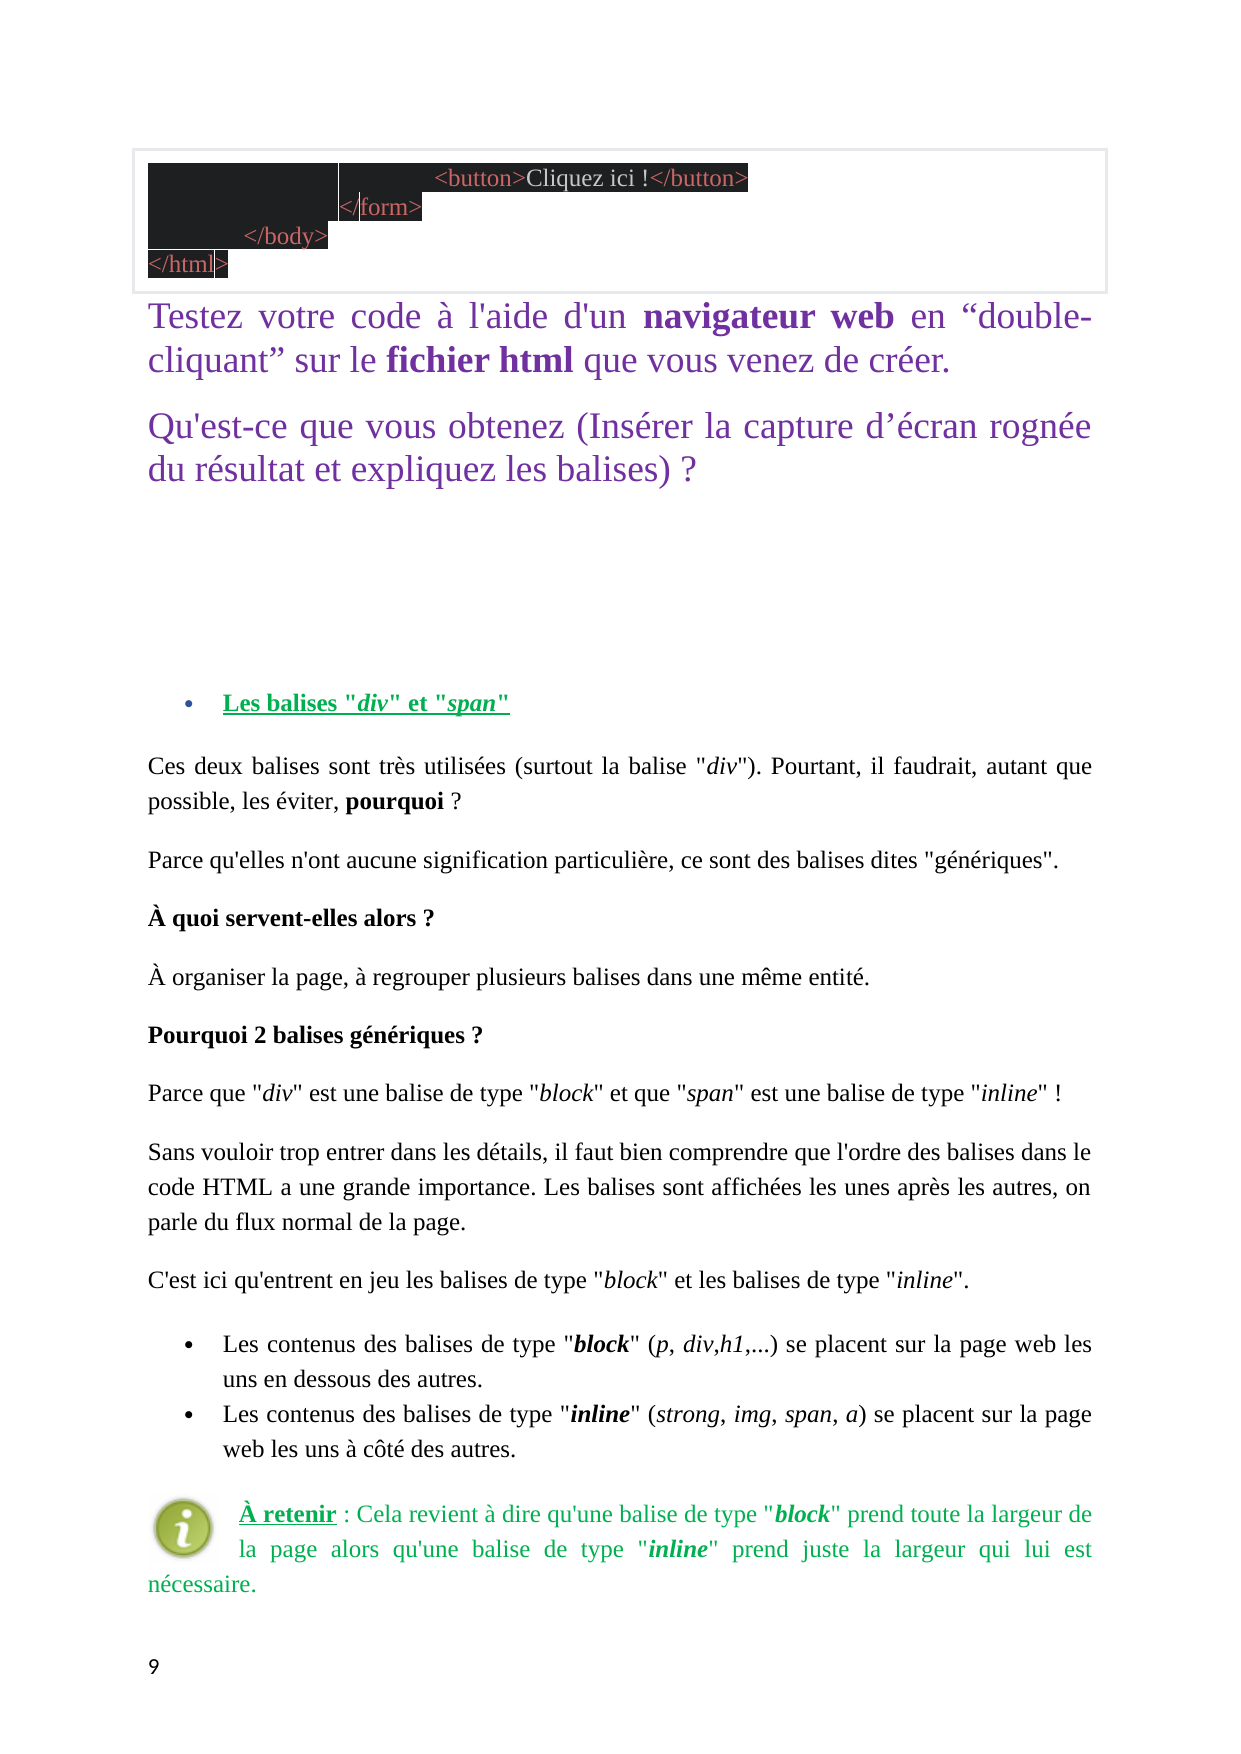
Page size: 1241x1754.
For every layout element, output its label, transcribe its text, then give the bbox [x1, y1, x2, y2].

text Testez votre code à l'aide d'un navigateur web en “double-cliquant” sur le fichier html que vous venez de créer. [148, 294, 1093, 380]
picture [147, 1492, 220, 1565]
text C'est ici qu'entrent en jeu les balises de type "block" et les balises de type "inline". [148, 1259, 1093, 1294]
text Parce que "div" est une balise de type "block" et que "span" est une balise de type "inline" ! [148, 1072, 1093, 1107]
text Parce qu'elles n'ont aucune signification particulière, ce sont des balises dites "génériques". [148, 838, 1093, 873]
text Qu'est-ce que vous obtenez (Insérer la capture d’écran rognée du résultat et expliquez les balises) ? [148, 403, 1093, 490]
list Les contenus des balises de type "inline" (strong, img, span, a) se placent sur la page web les uns à côté des autres. [185, 1393, 1093, 1463]
text <button>Cliquez ici !</button> [135, 151, 1105, 192]
subtitle Les balises "div" et "span" [185, 688, 1093, 717]
text </html> [135, 234, 1105, 291]
text </body> [148, 221, 1093, 234]
text À organiser la page, à regrouper plusieurs balises dans une même entité. [148, 955, 1093, 990]
text À quoi servent-elles alors ? [148, 897, 1093, 932]
list Les contenus des balises de type "block" (p, div,h1,...) se placent sur la page web les uns en dessous des autres. [185, 1323, 1093, 1393]
text Pourquoi 2 balises génériques ? [148, 1014, 1093, 1049]
text Sans vouloir trop entrer dans les détails, il faut bien comprendre que l'ordre des balises dans le code HTML a une grande importance. Les balises sont affichées les unes après les autres, on parle du flux normal de la page. [148, 1131, 1093, 1236]
text </form> [148, 192, 1093, 221]
text À retenir : Cela revient à dire qu'une balise de type "block" prend toute la largeur de la page alors qu'une balise de type "inline" prend juste la largeur qui lui est nécessaire. [148, 1492, 1093, 1597]
text Ces deux balises sont très utilisées (surtout la balise "div"). Pourtant, il faudrait, autant que possible, les éviter, pourquoi ? [148, 745, 1093, 815]
